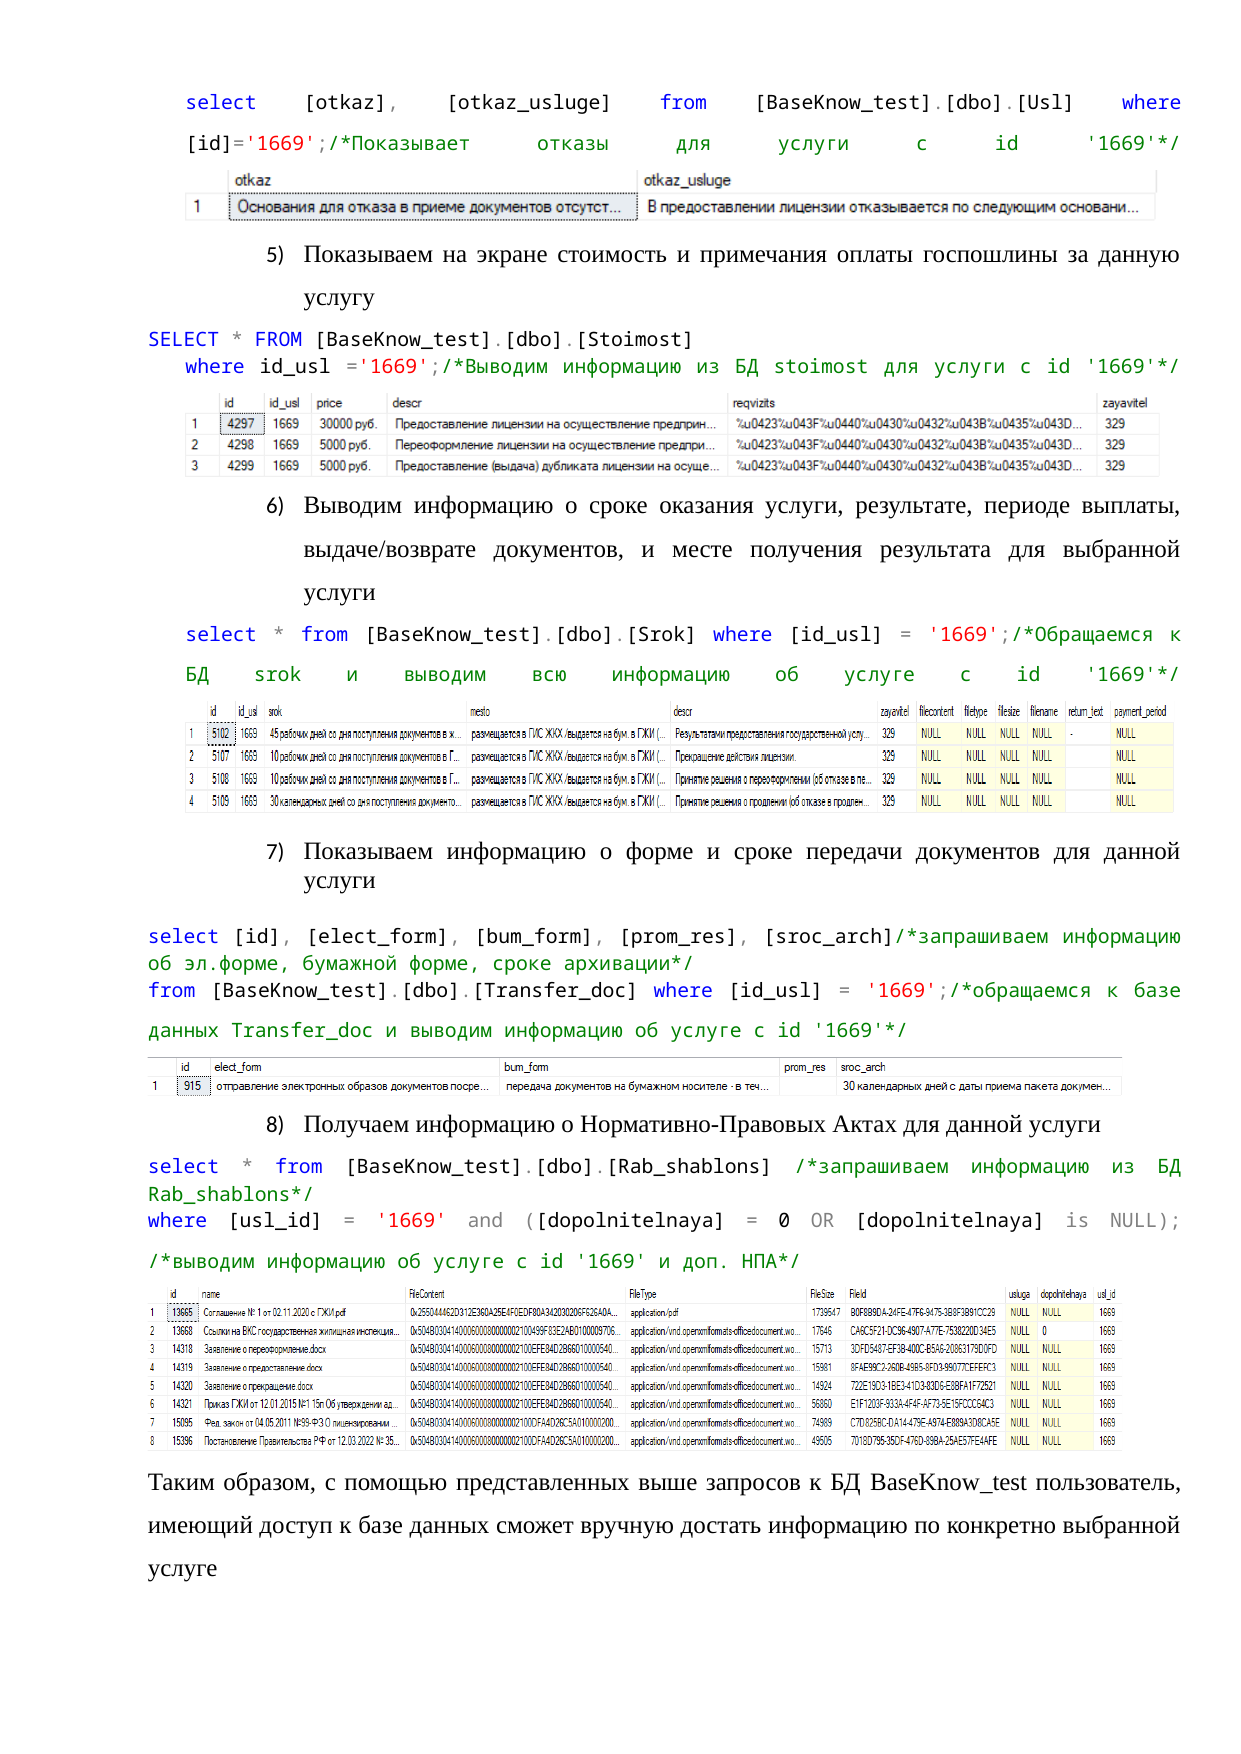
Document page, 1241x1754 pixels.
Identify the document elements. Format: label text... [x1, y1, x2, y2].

text select * from [BaseKnow_test].[dbo].[Srok] where [id_usl] = '1669';/*Обращаемся к БД srok и выводим всю информацию об услуге c id '1669'*/ [185, 620, 1181, 822]
list Показываем на экране стоимость и примечания оплаты госпошлины за данную услугу [266, 239, 1181, 311]
text from [BaseKnow_test].[dbo].[Transfer_doc] where [id_usl] = '1669';/*обращаемся к базе данных Transfer_doc и выводим информацию об услуге с id '1669'*/ [148, 976, 1181, 1044]
list Показываем информацию о форме и сроке передачи документов для данной услуги [266, 836, 1181, 894]
text Таким образом, с помощью представленных выше запросов к БД BaseKnow_test пользователь, имеющий доступ к базе данных сможет вручную достать информацию по конкретно выбранной услуге [148, 1467, 1181, 1582]
text select * from [BaseKnow_test].[dbo].[Rab_shablons] /*запрашиваем информацию из БД Rab_shablons*/ [148, 1153, 1181, 1207]
text where id_usl ='1669';/*Выводим информацию из БД stoimost для услуги c id '1669'*/ [185, 352, 1181, 477]
text SELECT * FROM [BaseKnow_test].[dbo].[Stoimost] [148, 326, 1181, 352]
list Выводим информацию о сроке оказания услуги, результате, периоде выплаты, выдаче/возврате документов, и месте получения результата для выбранной услуги [266, 491, 1181, 606]
text where [usl_id] = '1669' and ([dopolnitelnaya] = 0 OR [dopolnitelnaya] is NULL); /*выводим информацию об услуге с id '1669' и доп. НПА*/ [148, 1207, 1181, 1274]
text select [otkaz], [otkaz_usluge] from [BaseKnow_test].[dbo].[Usl] where [id]='1669';/*Показывает отказы для услуги с id '1669'*/ [185, 89, 1181, 225]
text select [id], [elect_form], [bum_form], [prom_res], [sroc_arch]/*запрашиваем информацию об эл.форме, бумажной форме, сроке архивации*/ [148, 922, 1181, 976]
list Получаем информацию о Нормативно-Правовых Актах для данной услуги [266, 1109, 1181, 1138]
